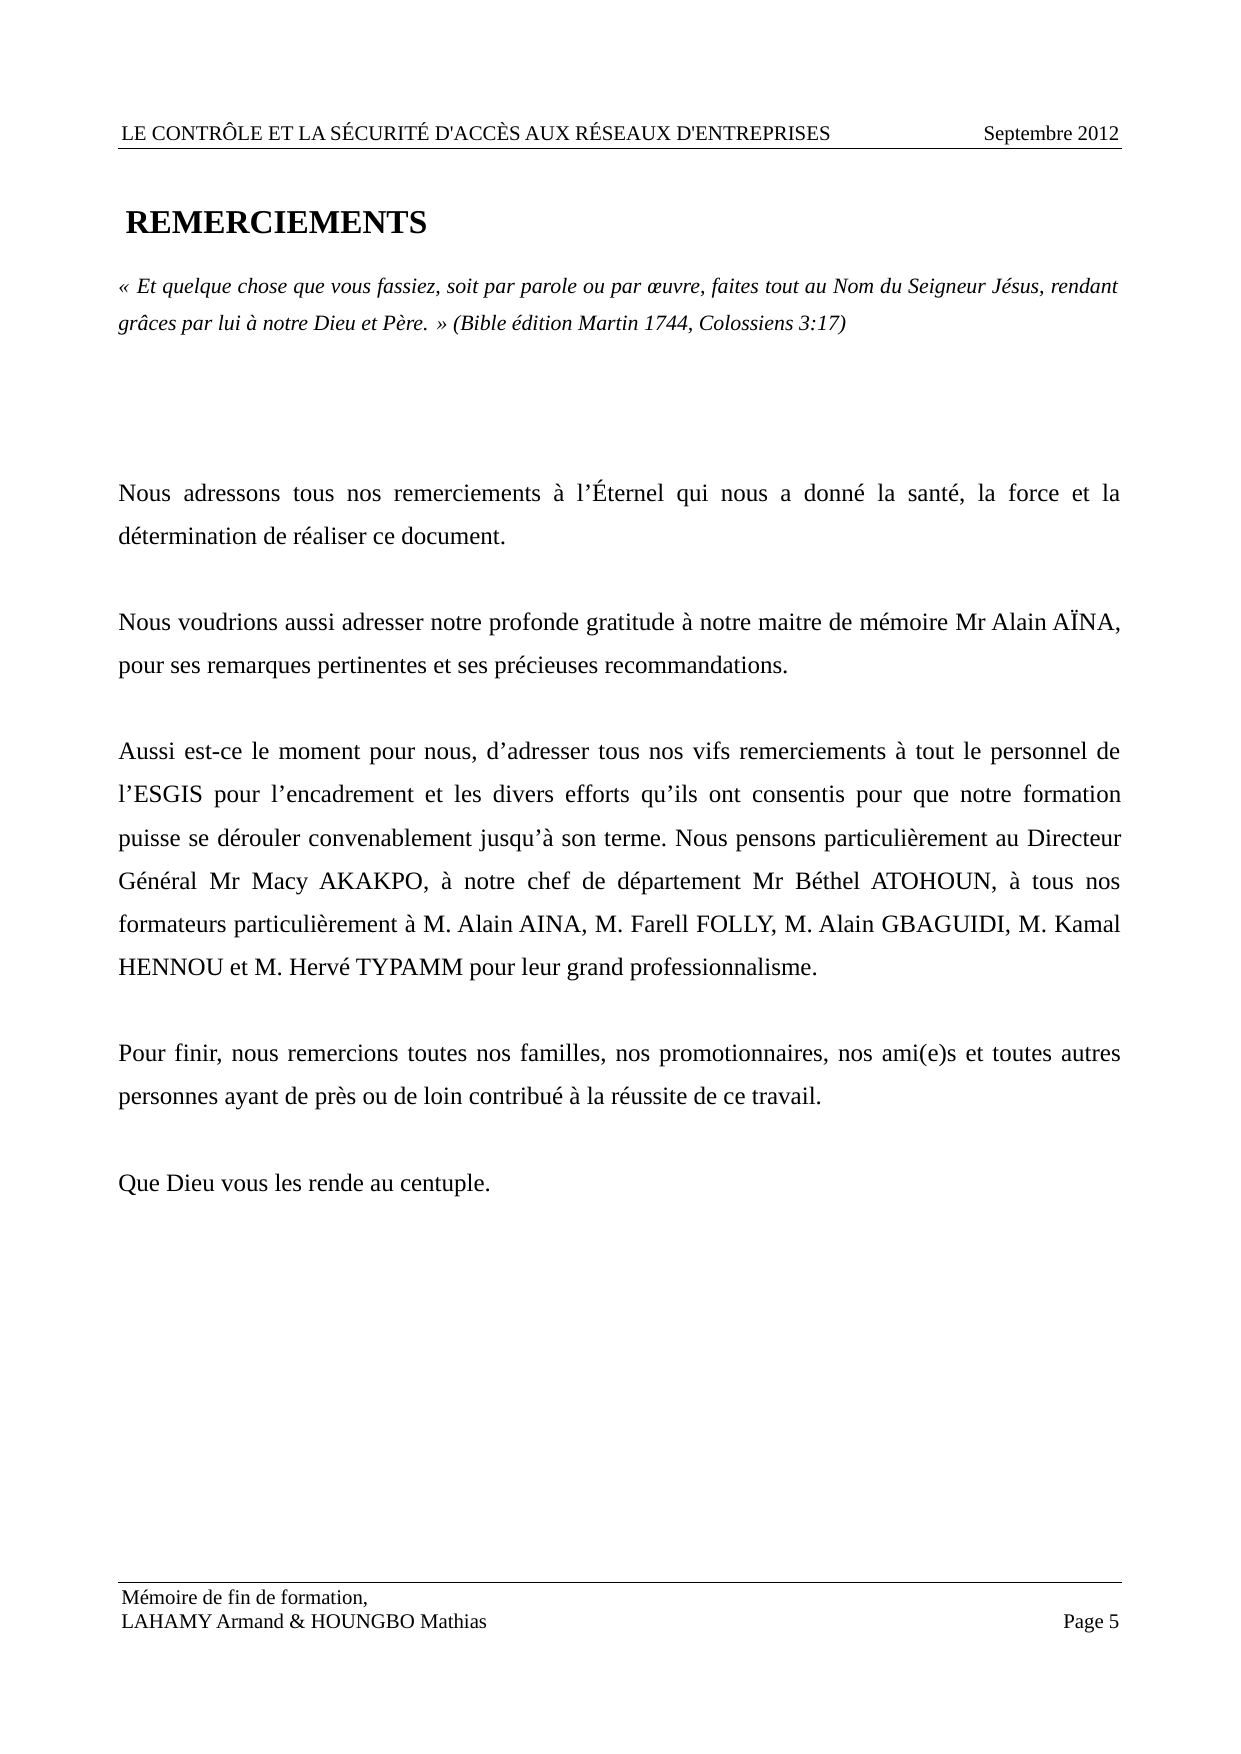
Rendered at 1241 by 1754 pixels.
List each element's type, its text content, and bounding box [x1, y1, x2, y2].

text Que Dieu vous les rende au centuple. [118, 1168, 1122, 1196]
text Nous adressons tous nos remerciements à l’Éternel qui nous a donné la santé, la force et la détermination de réaliser ce document. [118, 478, 1122, 549]
text Nous voudrions aussi adresser notre profonde gratitude à notre maitre de mémoire Mr Alain AÏNA, pour ses remarques pertinentes et ses précieuses recommandations. [118, 607, 1122, 679]
text « Et quelque chose que vous fassiez, soit par parole ou par œuvre, faites tout au Nom du Seigneur Jésus, rendant grâces par lui à notre Dieu et Père. » (Bible édition Martin 1744, Colossiens 3:17) [118, 273, 1122, 336]
text Pour finir, nous remercions toutes nos familles, nos promotionnaires, nos ami(e)s et toutes autres personnes ayant de près ou de loin contribué à la réussite de ce travail. [118, 1038, 1122, 1110]
subtitle REMERCIEMENTS [117, 203, 1122, 241]
text Aussi est-ce le moment pour nous, d’adresser tous nos vifs remerciements à tout le personnel de l’ESGIS pour l’encadrement et les divers efforts qu’ils ont consentis pour que notre formation puisse se dérouler convenablement jusqu’à son terme. Nous pensons particulièrement au Directeur Général Mr Macy AKAKPO, à notre chef de département Mr Béthel ATOHOUN, à tous nos formateurs particulièrement à M. Alain AINA, M. Farell FOLLY, M. Alain GBAGUIDI, M. Kamal HENNOU et M. Hervé TYPAMM pour leur grand professionnalisme. [118, 736, 1122, 981]
